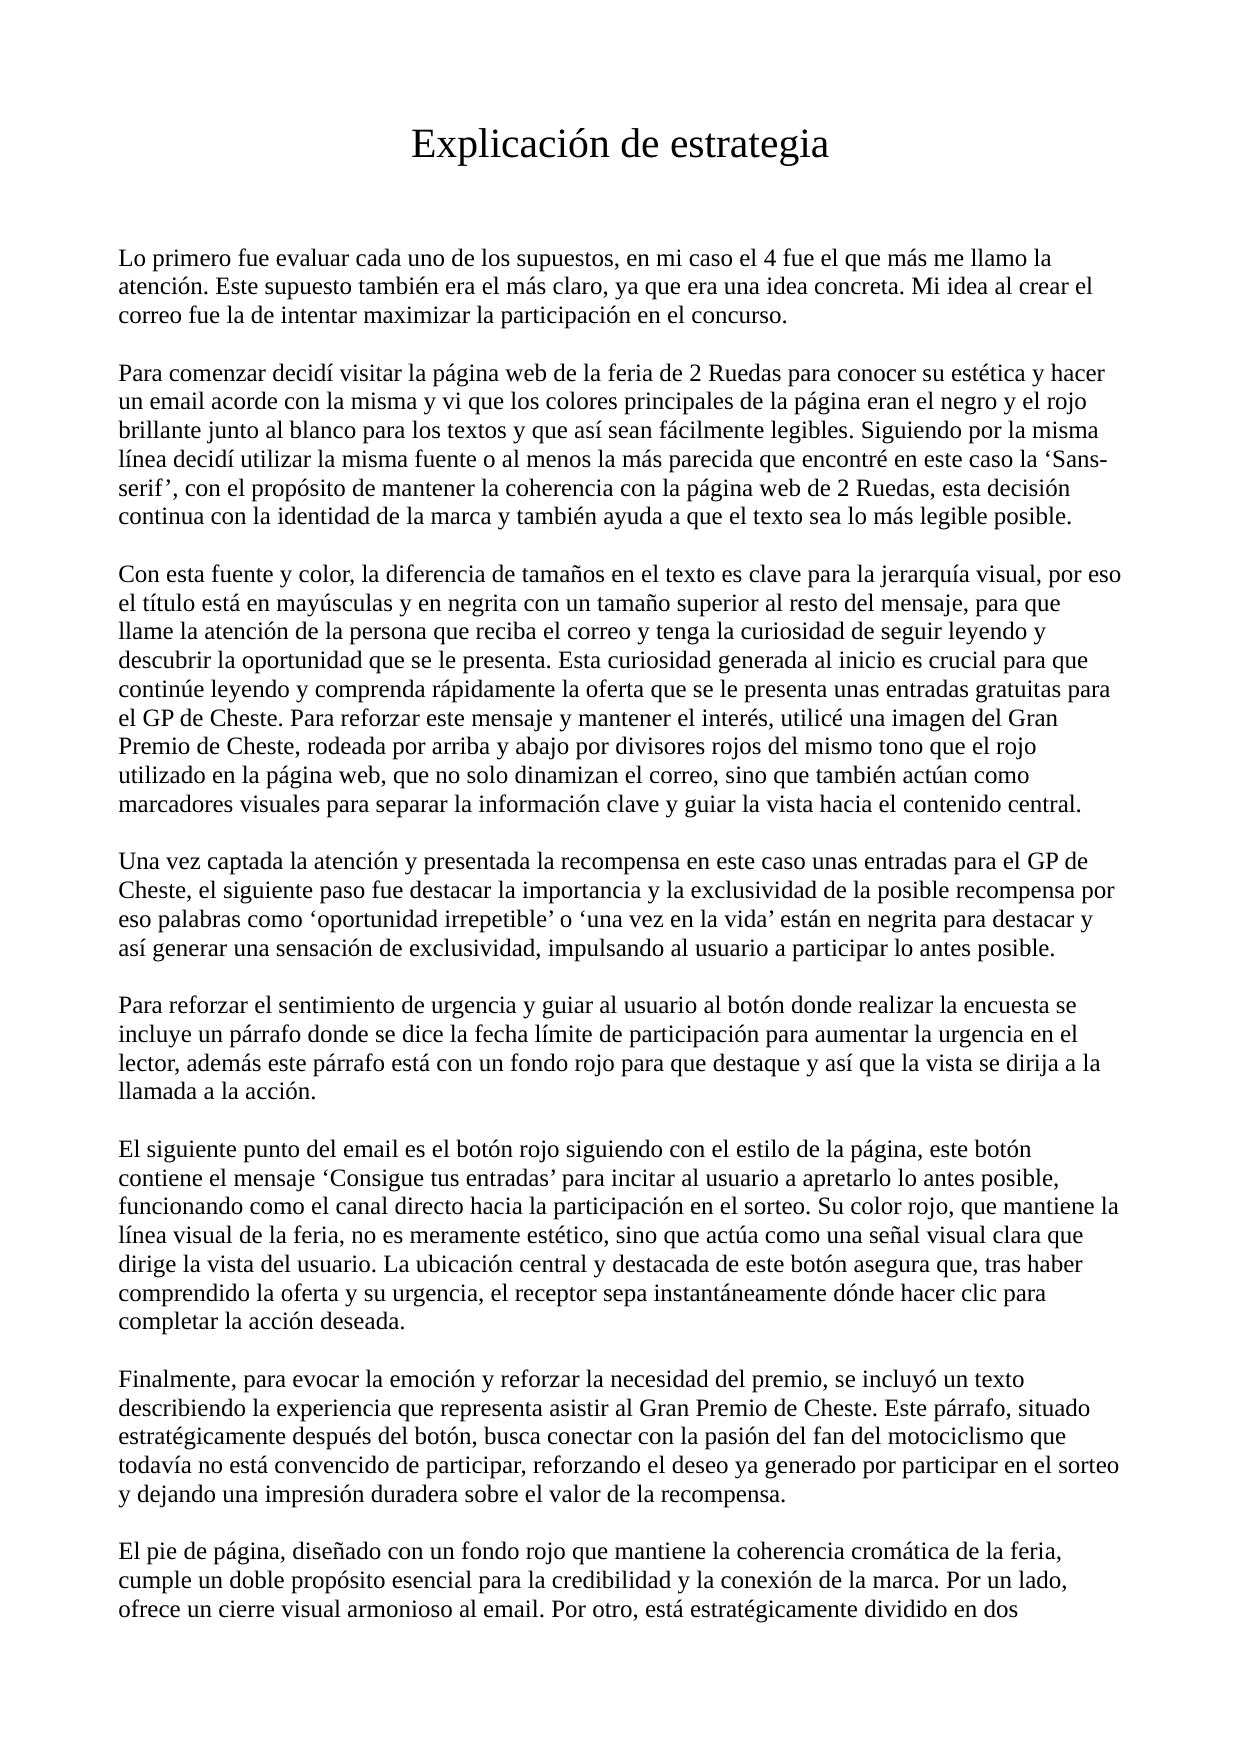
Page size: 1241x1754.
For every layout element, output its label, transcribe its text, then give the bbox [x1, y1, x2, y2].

text El siguiente punto del email es el botón rojo siguiendo con el estilo de la página, este botón contiene el mensaje ‘Consigue tus entradas’ para incitar al usuario a apretarlo lo antes posible, funcionando como el canal directo hacia la participación en el sorteo. Su color rojo, que mantiene la línea visual de la feria, no es meramente estético, sino que actúa como una señal visual clara que dirige la vista del usuario. La ubicación central y destacada de este botón asegura que, tras haber comprendido la oferta y su urgencia, el receptor sepa instantáneamente dónde hacer clic para completar la acción deseada. [118, 1134, 1122, 1335]
text El pie de página, diseñado con un fondo rojo que mantiene la coherencia cromática de la feria, cumple un doble propósito esencial para la credibilidad y la conexión de la marca. Por un lado, ofrece un cierre visual armonioso al email. Por otro, está estratégicamente dividido en dos [118, 1536, 1122, 1623]
text Para reforzar el sentimiento de urgencia y guiar al usuario al botón donde realizar la encuesta se incluye un párrafo donde se dice la fecha límite de participación para aumentar la urgencia en el lector, además este párrafo está con un fondo rojo para que destaque y así que la vista se dirija a la llamada a la acción. [118, 990, 1122, 1105]
text Para comenzar decidí visitar la página web de la feria de 2 Ruedas para conocer su estética y hacer un email acorde con la misma y vi que los colores principales de la página eran el negro y el rojo brillante junto al blanco para los textos y que así sean fácilmente legibles. Siguiendo por la misma línea decidí utilizar la misma fuente o al menos la más parecida que encontré en este caso la ‘Sans-serif’, con el propósito de mantener la coherencia con la página web de 2 Ruedas, esta decisión continua con la identidad de la marca y también ayuda a que el texto sea lo más legible posible. [118, 358, 1122, 530]
text Lo primero fue evaluar cada uno de los supuestos, en mi caso el 4 fue el que más me llamo la atención. Este supuesto también era el más claro, ya que era una idea concreta. Mi idea al crear el correo fue la de intentar maximizar la participación en el concurso. [118, 243, 1122, 329]
text Una vez captada la atención y presentada la recompensa en este caso unas entradas para el GP de Cheste, el siguiente paso fue destacar la importancia y la exclusividad de la posible recompensa por eso palabras como ‘oportunidad irrepetible’ o ‘una vez en la vida’ están en negrita para destacar y así generar una sensación de exclusividad, impulsando al usuario a participar lo antes posible. [118, 846, 1122, 961]
text Explicación de estrategia [118, 118, 1122, 166]
text Finalmente, para evocar la emoción y reforzar la necesidad del premio, se incluyó un texto describiendo la experiencia que representa asistir al Gran Premio de Cheste. Este párrafo, situado estratégicamente después del botón, busca conectar con la pasión del fan del motociclismo que todavía no está convencido de participar, reforzando el deseo ya generado por participar en el sorteo y dejando una impresión duradera sobre el valor de la recompensa. [118, 1364, 1122, 1508]
text Con esta fuente y color, la diferencia de tamaños en el texto es clave para la jerarquía visual, por eso el título está en mayúsculas y en negrita con un tamaño superior al resto del mensaje, para que llame la atención de la persona que reciba el correo y tenga la curiosidad de seguir leyendo y descubrir la oportunidad que se le presenta. Esta curiosidad generada al inicio es crucial para que continúe leyendo y comprenda rápidamente la oferta que se le presenta unas entradas gratuitas para el GP de Cheste. Para reforzar este mensaje y mantener el interés, utilicé una imagen del Gran Premio de Cheste, rodeada por arriba y abajo por divisores rojos del mismo tono que el rojo utilizado en la página web, que no solo dinamizan el correo, sino que también actúan como marcadores visuales para separar la información clave y guiar la vista hacia el contenido central. [118, 559, 1122, 818]
